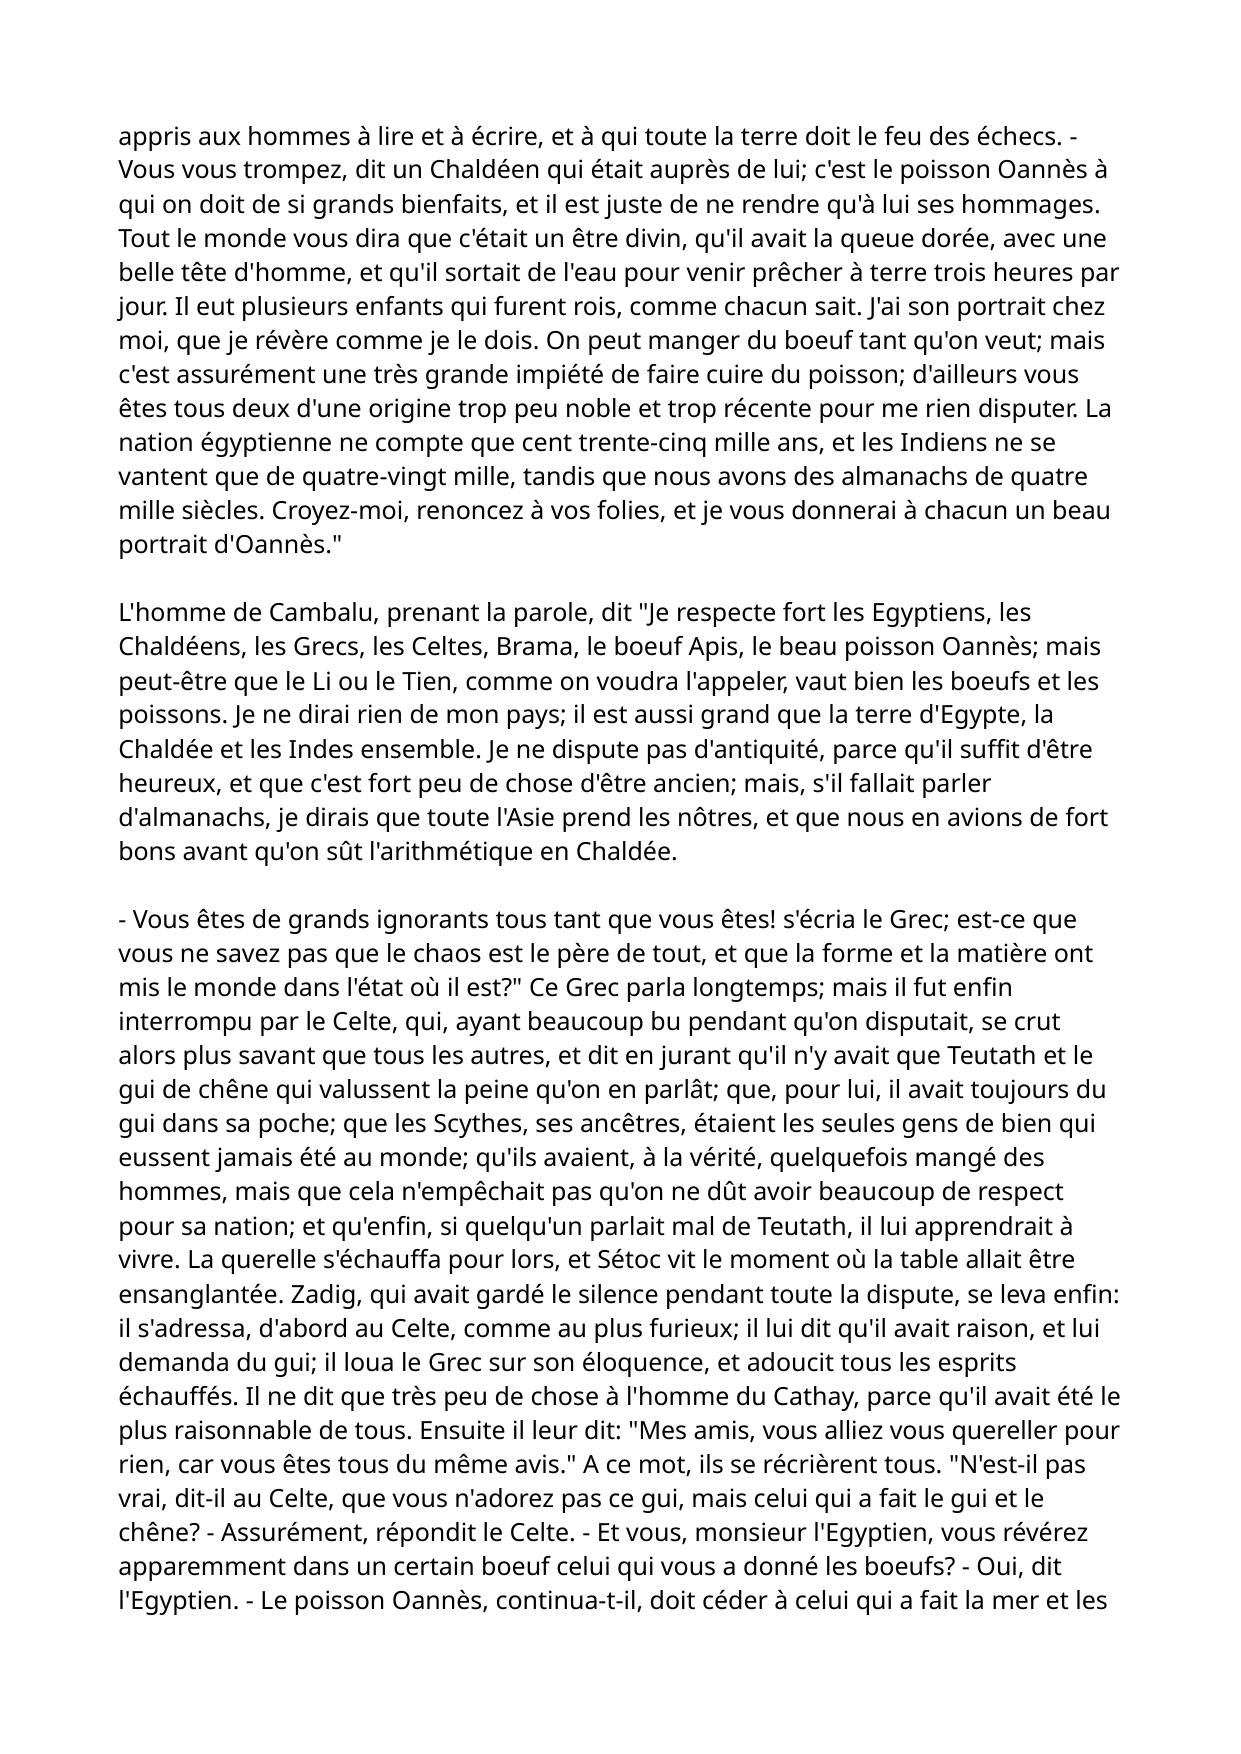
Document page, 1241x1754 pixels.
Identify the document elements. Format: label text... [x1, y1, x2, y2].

text - Vous êtes de grands ignorants tous tant que vous êtes! s'écria le Grec; est-ce que vous ne savez pas que le chaos est le père de tout, et que la forme et la matière ont mis le monde dans l'état où il est?" Ce Grec parla longtemps; mais il fut enfin interrompu par le Celte, qui, ayant beaucoup bu pendant qu'on disputait, se crut alors plus savant que tous les autres, et dit en jurant qu'il n'y avait que Teutath et le gui de chêne qui valussent la peine qu'on en parlât; que, pour lui, il avait toujours du gui dans sa poche; que les Scythes, ses ancêtres, étaient les seules gens de bien qui eussent jamais été au monde; qu'ils avaient, à la vérité, quelquefois mangé des hommes, mais que cela n'empêchait pas qu'on ne dût avoir beaucoup de respect pour sa nation; et qu'enfin, si quelqu'un parlait mal de Teutath, il lui apprendrait à vivre. La querelle s'échauffa pour lors, et Sétoc vit le moment où la table allait être ensanglantée. Zadig, qui avait gardé le silence pendant toute la dispute, se leva enfin: il s'adressa, d'abord au Celte, comme au plus furieux; il lui dit qu'il avait raison, et lui demanda du gui; il loua le Grec sur son éloquence, et adoucit tous les esprits échauffés. Il ne dit que très peu de chose à l'homme du Cathay, parce qu'il avait été le plus raisonnable de tous. Ensuite il leur dit: "Mes amis, vous alliez vous quereller pour rien, car vous êtes tous du même avis." A ce mot, ils se récrièrent tous. "N'est-il pas vrai, dit-il au Celte, que vous n'adorez pas ce gui, mais celui qui a fait le gui et le chêne? - Assurément, répondit le Celte. - Et vous, monsieur l'Egyptien, vous révérez apparemment dans un certain boeuf celui qui vous a donné les boeufs? - Oui, dit l'Egyptien. - Le poisson Oannès, continua-t-il, doit céder à celui qui a fait la mer et les [118, 902, 1122, 1617]
text appris aux hommes à lire et à écrire, et à qui toute la terre doit le feu des échecs. - Vous vous trompez, dit un Chaldéen qui était auprès de lui; c'est le poisson Oannès à qui on doit de si grands bienfaits, et il est juste de ne rendre qu'à lui ses hommages. Tout le monde vous dira que c'était un être divin, qu'il avait la queue dorée, avec une belle tête d'homme, et qu'il sortait de l'eau pour venir prêcher à terre trois heures par jour. Il eut plusieurs enfants qui furent rois, comme chacun sait. J'ai son portrait chez moi, que je révère comme je le dois. On peut manger du boeuf tant qu'on veut; mais c'est assurément une très grande impiété de faire cuire du poisson; d'ailleurs vous êtes tous deux d'une origine trop peu noble et trop récente pour me rien disputer. La nation égyptienne ne compte que cent trente-cinq mille ans, et les Indiens ne se vantent que de quatre-vingt mille, tandis que nous avons des almanachs de quatre mille siècles. Croyez-moi, renoncez à vos folies, et je vous donnerai à chacun un beau portrait d'Oannès." [118, 118, 1122, 561]
text L'homme de Cambalu, prenant la parole, dit "Je respecte fort les Egyptiens, les Chaldéens, les Grecs, les Celtes, Brama, le boeuf Apis, le beau poisson Oannès; mais peut-être que le Li ou le Tien, comme on voudra l'appeler, vaut bien les boeufs et les poissons. Je ne dirai rien de mon pays; il est aussi grand que la terre d'Egypte, la Chaldée et les Indes ensemble. Je ne dispute pas d'antiquité, parce qu'il suffit d'être heureux, et que c'est fort peu de chose d'être ancien; mais, s'il fallait parler d'almanachs, je dirais que toute l'Asie prend les nôtres, et que nous en avions de fort bons avant qu'on sût l'arithmétique en Chaldée. [118, 595, 1122, 867]
